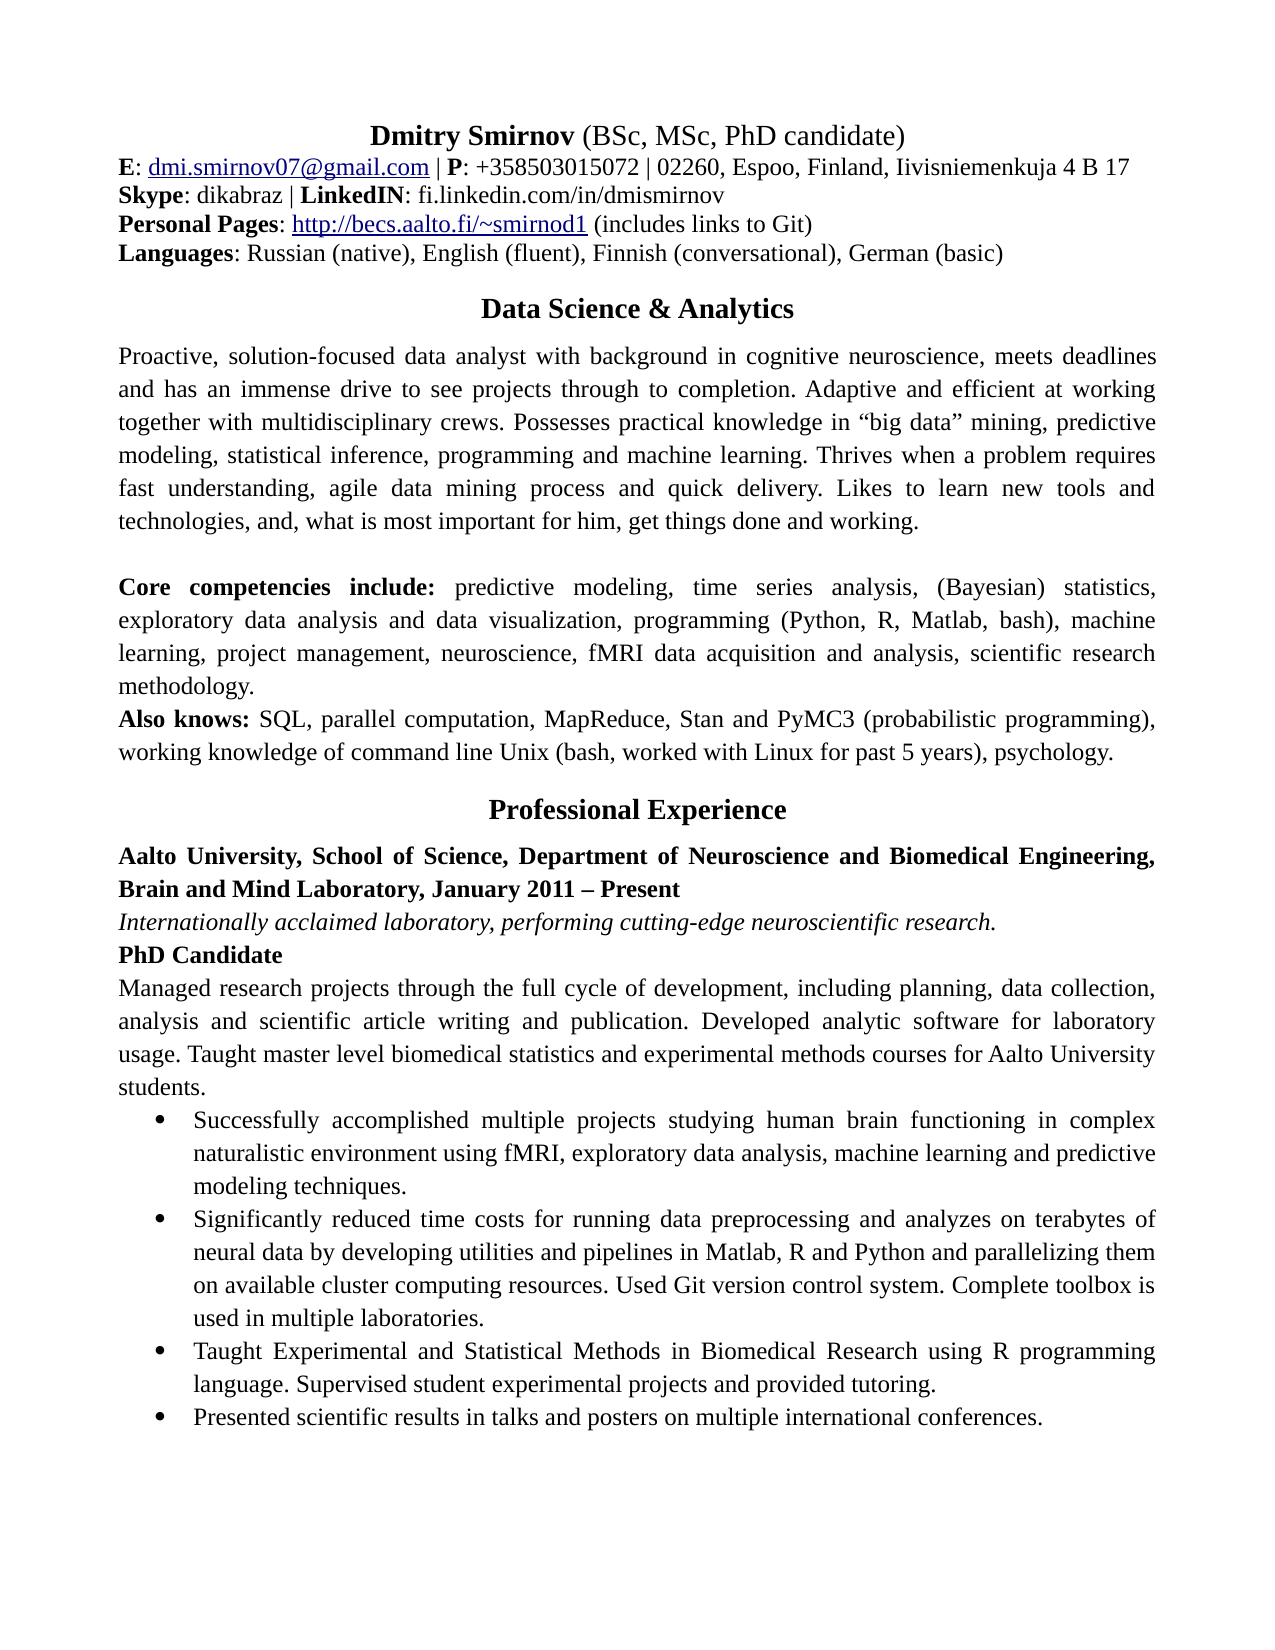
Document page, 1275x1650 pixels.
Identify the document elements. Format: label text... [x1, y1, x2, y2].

text PhD Candidate [118, 937, 1157, 970]
subtitle Professional Experience [118, 792, 1157, 826]
text Core competencies include: predictive modeling, time series analysis, (Bayesian) statistics, exploratory data analysis and data visualization, programming (Python, R, Matlab, bash), machine learning, project management, neuroscience, fMRI data acquisition and analysis, scientific research methodology. [118, 569, 1157, 701]
text E: dmi.smirnov07@gmail.com | P: +358503015072 | 02260, Espoo, Finland, Iivisniemenkuja 4 B 17 [118, 152, 1157, 180]
text Dmitry Smirnov (BSc, MSc, PhD candidate) [118, 118, 1157, 152]
list Presented scientific results in talks and posters on multiple international conferences. [156, 1399, 1157, 1432]
subtitle Data Science & Analytics [118, 292, 1157, 325]
text Languages: Russian (native), English (fluent), Finnish (conversational), German (basic) [118, 238, 1157, 267]
list Significantly reduced time costs for running data preprocessing and analyzes on terabytes of neural data by developing utilities and pipelines in Matlab, R and Python and parallelizing them on available cluster computing resources. Used Git version control system. Complete toolbox is used in multiple laboratories. [156, 1201, 1157, 1333]
text Internationally acclaimed laboratory, performing cutting-edge neuroscientific research. [118, 904, 1157, 937]
text Aalto University, School of Science, Department of Neuroscience and Biomedical Engineering, Brain and Mind Laboratory, January 2011 – Present [118, 838, 1157, 904]
text Also knows: SQL, parallel computation, MapReduce, Stan and PyMC3 (probabilistic programming), working knowledge of command line Unix (bash, worked with Linux for past 5 years), psychology. [118, 701, 1157, 767]
text Proactive, solution-focused data analyst with background in cognitive neuroscience, meets deadlines and has an immense drive to see projects through to completion. Adaptive and efficient at working together with multidisciplinary crews. Possesses practical knowledge in “big data” mining, predictive modeling, statistical inference, programming and machine learning. Thrives when a problem requires fast understanding, agile data mining process and quick delivery. Likes to learn new tools and technologies, and, what is most important for him, get things done and working. [118, 338, 1157, 536]
text Personal Pages: http://becs.aalto.fi/~smirnod1 (includes links to Git) [118, 209, 1157, 238]
text Skype: dikabraz | LinkedIN: fi.linkedin.com/in/dmismirnov [118, 180, 1157, 209]
list Taught Experimental and Statistical Methods in Biomedical Research using R programming language. Supervised student experimental projects and provided tutoring. [156, 1333, 1157, 1399]
text Managed research projects through the full cycle of development, including planning, data collection, analysis and scientific article writing and publication. Developed analytic software for laboratory usage. Taught master level biomedical statistics and experimental methods courses for Aalto University students. [118, 970, 1157, 1102]
list Successfully accomplished multiple projects studying human brain functioning in complex naturalistic environment using fMRI, exploratory data analysis, machine learning and predictive modeling techniques. [156, 1102, 1157, 1201]
